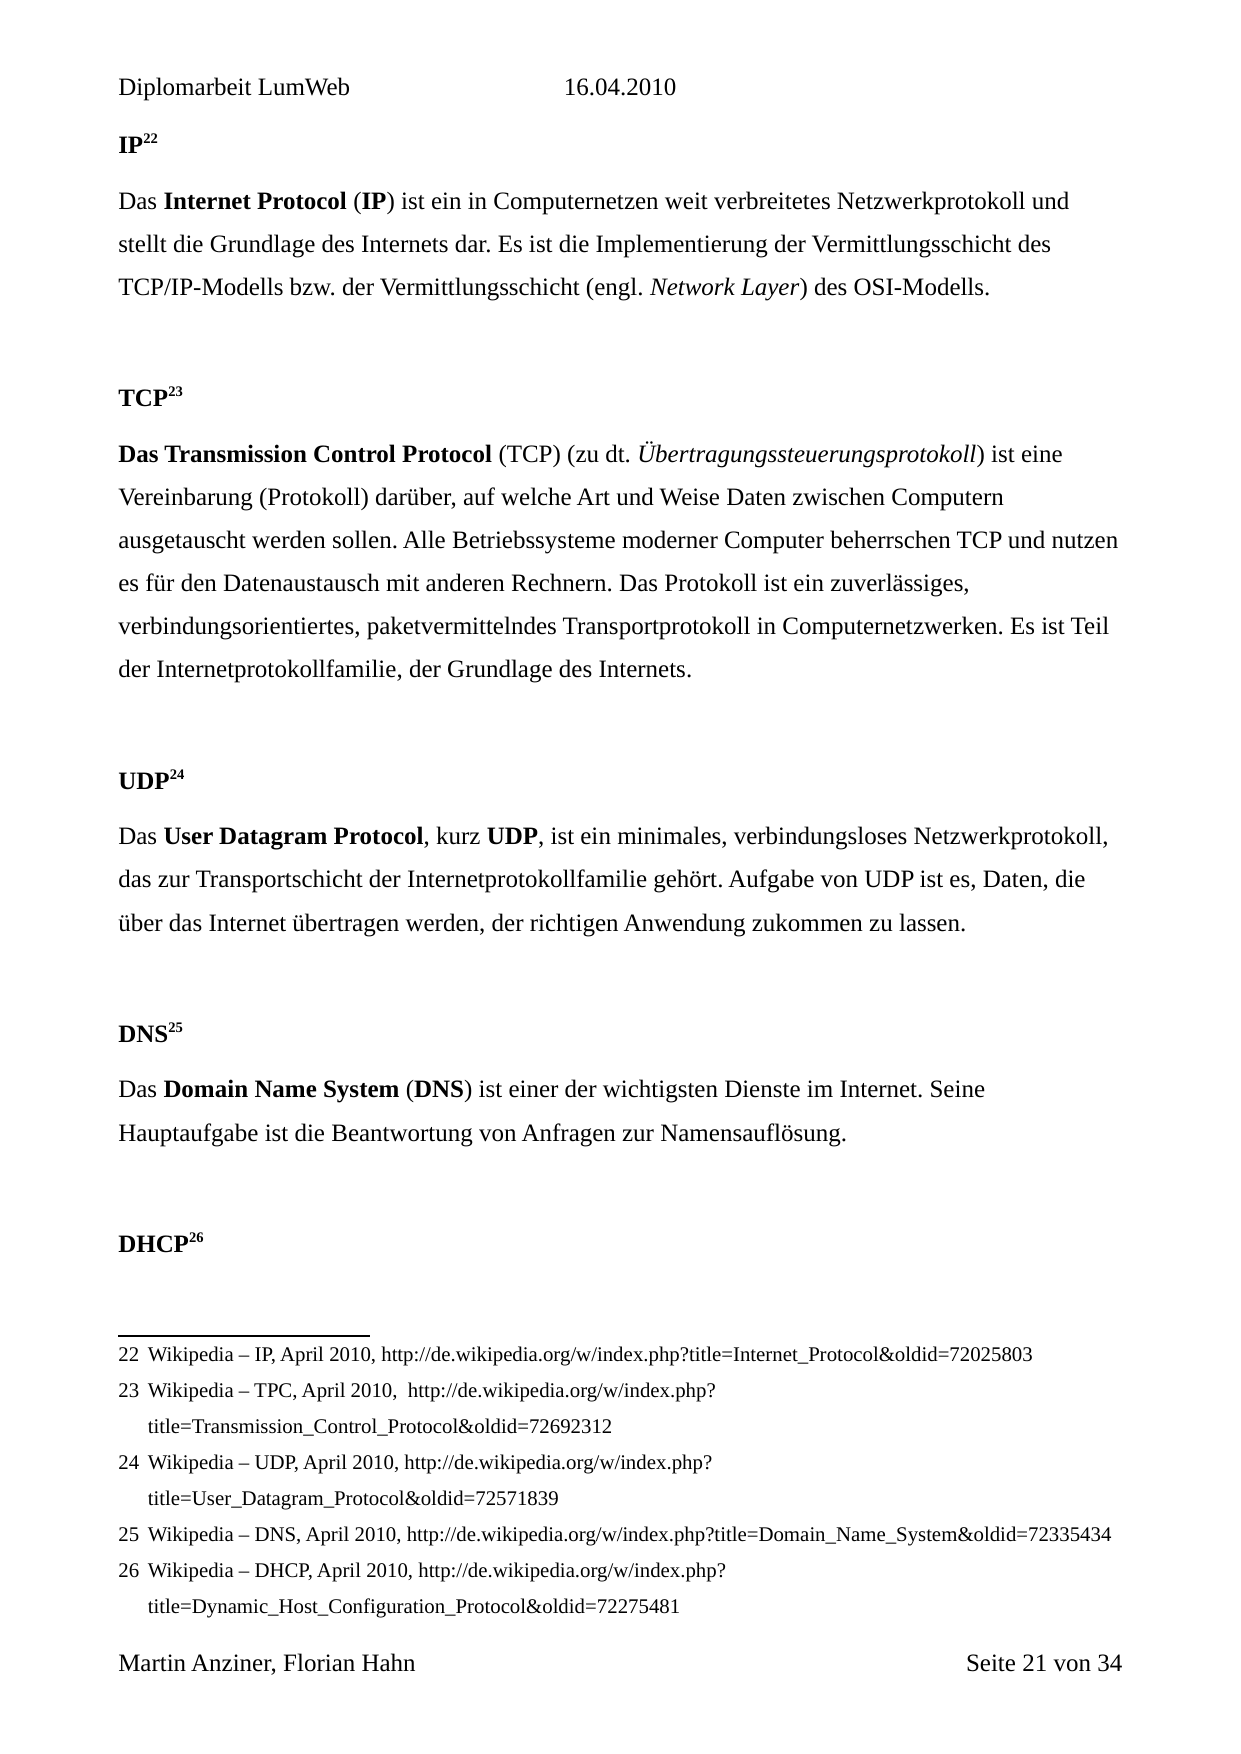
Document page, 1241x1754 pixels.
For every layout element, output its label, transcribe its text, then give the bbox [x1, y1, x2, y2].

text Das Internet Protocol (IP) ist ein in Computernetzen weit verbreitetes Netzwerkprotokoll und stellt die Grundlage des Internets dar. Es ist die Implementierung der Vermittlungsschicht des TCP/IP-Modells bzw. der Vermittlungsschicht (engl. Network Layer) des OSI-Modells. [118, 186, 1122, 301]
text IP [118, 130, 1122, 159]
text DHCP [118, 1229, 1122, 1258]
text DNS [118, 1019, 1122, 1048]
text Wikipedia – DHCP, April 2010, http://de.wikipedia.org/w/index.php?title=Dynamic_Host_Configuration_Protocol&oldid=72275481 [118, 1558, 1122, 1618]
text Das User Datagram Protocol, kurz UDP, ist ein minimales, verbindungsloses Netzwerkprotokoll, das zur Transportschicht der Internetprotokollfamilie gehört. Aufgabe von UDP ist es, Daten, die über das Internet übertragen werden, der richtigen Anwendung zukommen zu lassen. [118, 821, 1122, 936]
text TCP [118, 383, 1122, 412]
text Das Transmission Control Protocol (TCP) (zu dt. Übertragungssteuerungsprotokoll) ist eine Vereinbarung (Protokoll) darüber, auf welche Art und Weise Daten zwischen Computern ausgetauscht werden sollen. Alle Betriebssysteme moderner Computer beherrschen TCP und nutzen es für den Datenaustausch mit anderen Rechnern. Das Protokoll ist ein zuverlässiges, verbindungsorientiertes, paketvermittelndes Transportprotokoll in Computernetzwerken. Es ist Teil der Internetprotokollfamilie, der Grundlage des Internets. [118, 439, 1122, 683]
text UDP [118, 766, 1122, 794]
text Wikipedia – DNS, April 2010, http://de.wikipedia.org/w/index.php?title=Domain_Name_System&oldid=72335434 [118, 1522, 1122, 1546]
text Das Domain Name System (DNS) ist einer der wichtigsten Dienste im Internet. Seine Hauptaufgabe ist die Beantwortung von Anfragen zur Namensauflösung. [118, 1074, 1122, 1146]
text Wikipedia – TPC, April 2010, http://de.wikipedia.org/w/index.php?title=Transmission_Control_Protocol&oldid=72692312 [118, 1378, 1122, 1438]
text Wikipedia – IP, April 2010, http://de.wikipedia.org/w/index.php?title=Internet_Protocol&oldid=72025803 [118, 1342, 1122, 1366]
text Wikipedia – UDP, April 2010, http://de.wikipedia.org/w/index.php?title=User_Datagram_Protocol&oldid=72571839 [118, 1450, 1122, 1510]
